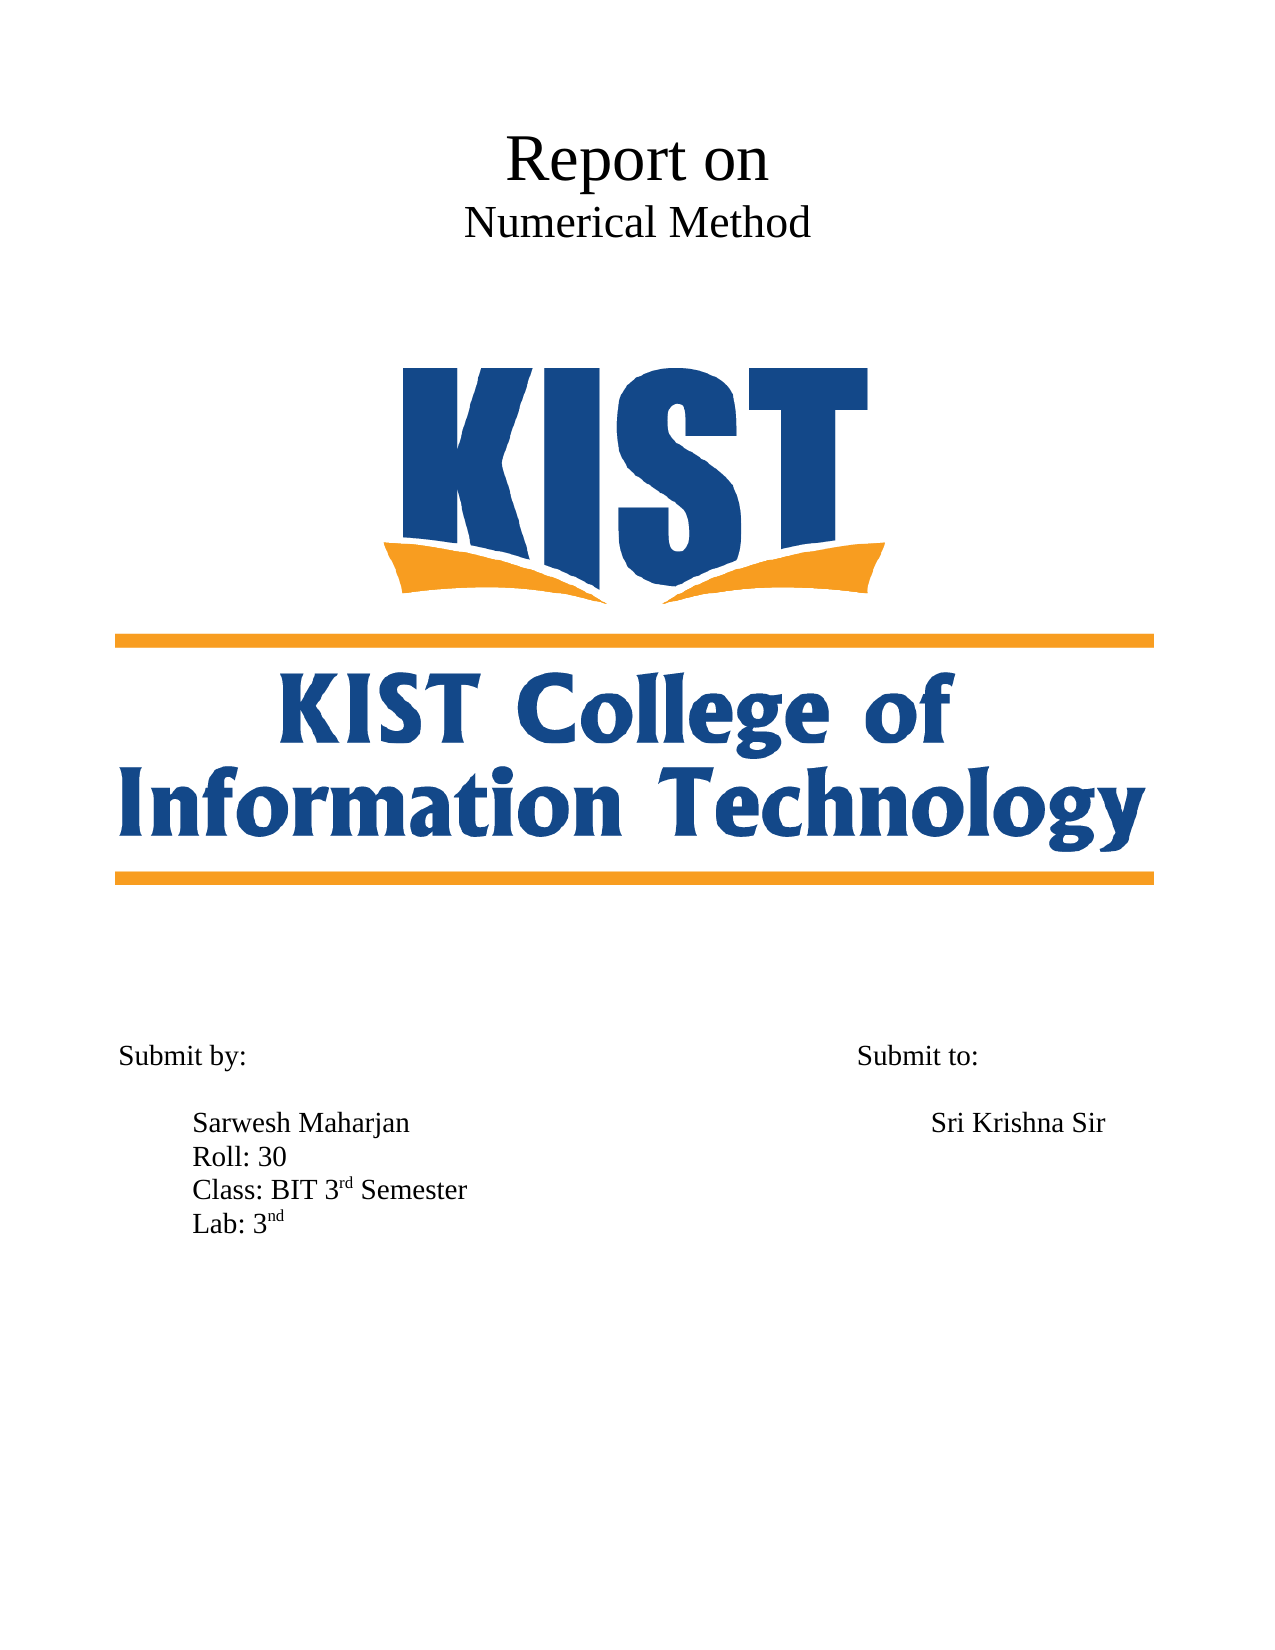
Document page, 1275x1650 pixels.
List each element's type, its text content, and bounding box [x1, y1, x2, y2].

text Submit by: Submit to: [118, 1038, 1157, 1072]
text Lab: 3nd [118, 1206, 1157, 1239]
text Report on [118, 118, 1157, 195]
text Sarwesh Maharjan Sri Krishna Sir [118, 1105, 1157, 1139]
text Roll: 30 [118, 1139, 1157, 1172]
picture [115, 368, 1154, 885]
text Numerical Method [118, 195, 1157, 247]
text Class: BIT 3rd Semester [118, 1172, 1157, 1206]
